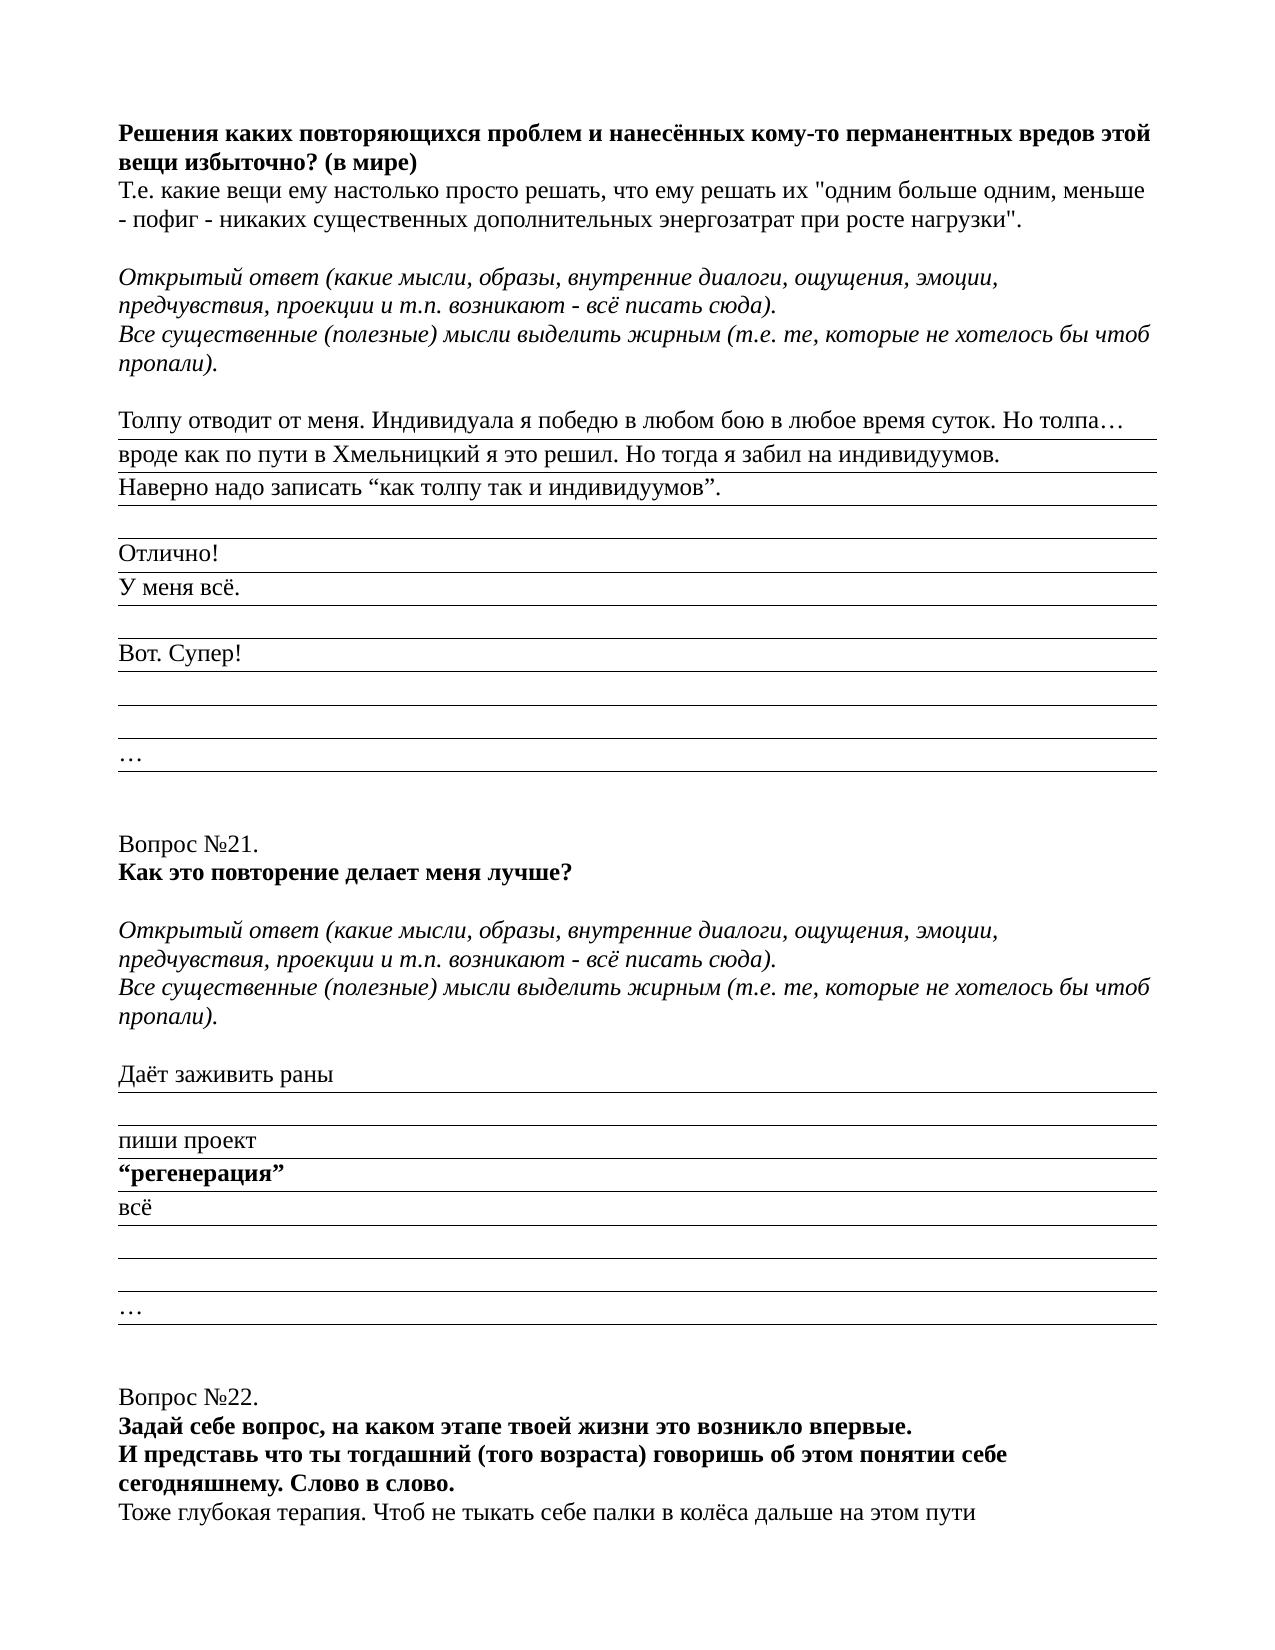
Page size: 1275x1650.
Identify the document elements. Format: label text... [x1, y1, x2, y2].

text Решения каких повторяющихся проблем и нанесённых кому-то перманентных вредов этой вещи избыточно? (в мире) [118, 118, 1157, 176]
text … [118, 1292, 1157, 1324]
text “регенерация” [118, 1159, 1157, 1191]
text У меня всё. [118, 573, 1157, 605]
text Как это повторение делает меня лучше? [118, 857, 1157, 886]
text Все существенные (полезные) мысли выделить жирным (т.е. те, которые не хотелось бы чтоб пропали). [118, 319, 1157, 377]
text Отлично! [118, 539, 1157, 572]
text пиши проект [118, 1126, 1157, 1158]
text всё [118, 1192, 1157, 1225]
text Задай себе вопрос, на каком этапе твоей жизни это возникло впервые. [118, 1411, 1157, 1439]
text Толпу отводит от меня. Индивидуала я победю в любом бою в любое время суток. Но толпа… [118, 406, 1157, 439]
text Открытый ответ (какие мысли, образы, внутренние диалоги, ощущения, эмоции, предчувствия, проекции и т.п. возникают - всё писать сюда). [118, 915, 1157, 972]
text И представь что ты тогдашний (того возраста) говоришь об этом понятии себе сегодняшнему. Слово в слово. [118, 1439, 1157, 1497]
text Открытый ответ (какие мысли, образы, внутренние диалоги, ощущения, эмоции, предчувствия, проекции и т.п. возникают - всё писать сюда). [118, 262, 1157, 319]
text вроде как по пути в Хмельницкий я это решил. Но тогда я забил на индивидуумов. [118, 440, 1157, 472]
text Вот. Супер! [118, 639, 1157, 671]
text Тоже глубокая терапия. Чтоб не тыкать себе палки в колёса дальше на этом пути [118, 1497, 1157, 1526]
text … [118, 739, 1157, 771]
text Т.е. какие вещи ему настолько просто решать, что ему решать их "одним больше одним, меньше - пофиг - никаких существенных дополнительных энергозатрат при росте нагрузки". [118, 176, 1157, 233]
text Наверно надо записать “как толпу так и индивидуумов”. [118, 473, 1157, 505]
text Вопрос №21. [118, 829, 1157, 857]
text Все существенные (полезные) мысли выделить жирным (т.е. те, которые не хотелось бы чтоб пропали). [118, 972, 1157, 1030]
text Вопрос №22. [118, 1382, 1157, 1411]
text Даёт заживить раны [118, 1059, 1157, 1092]
